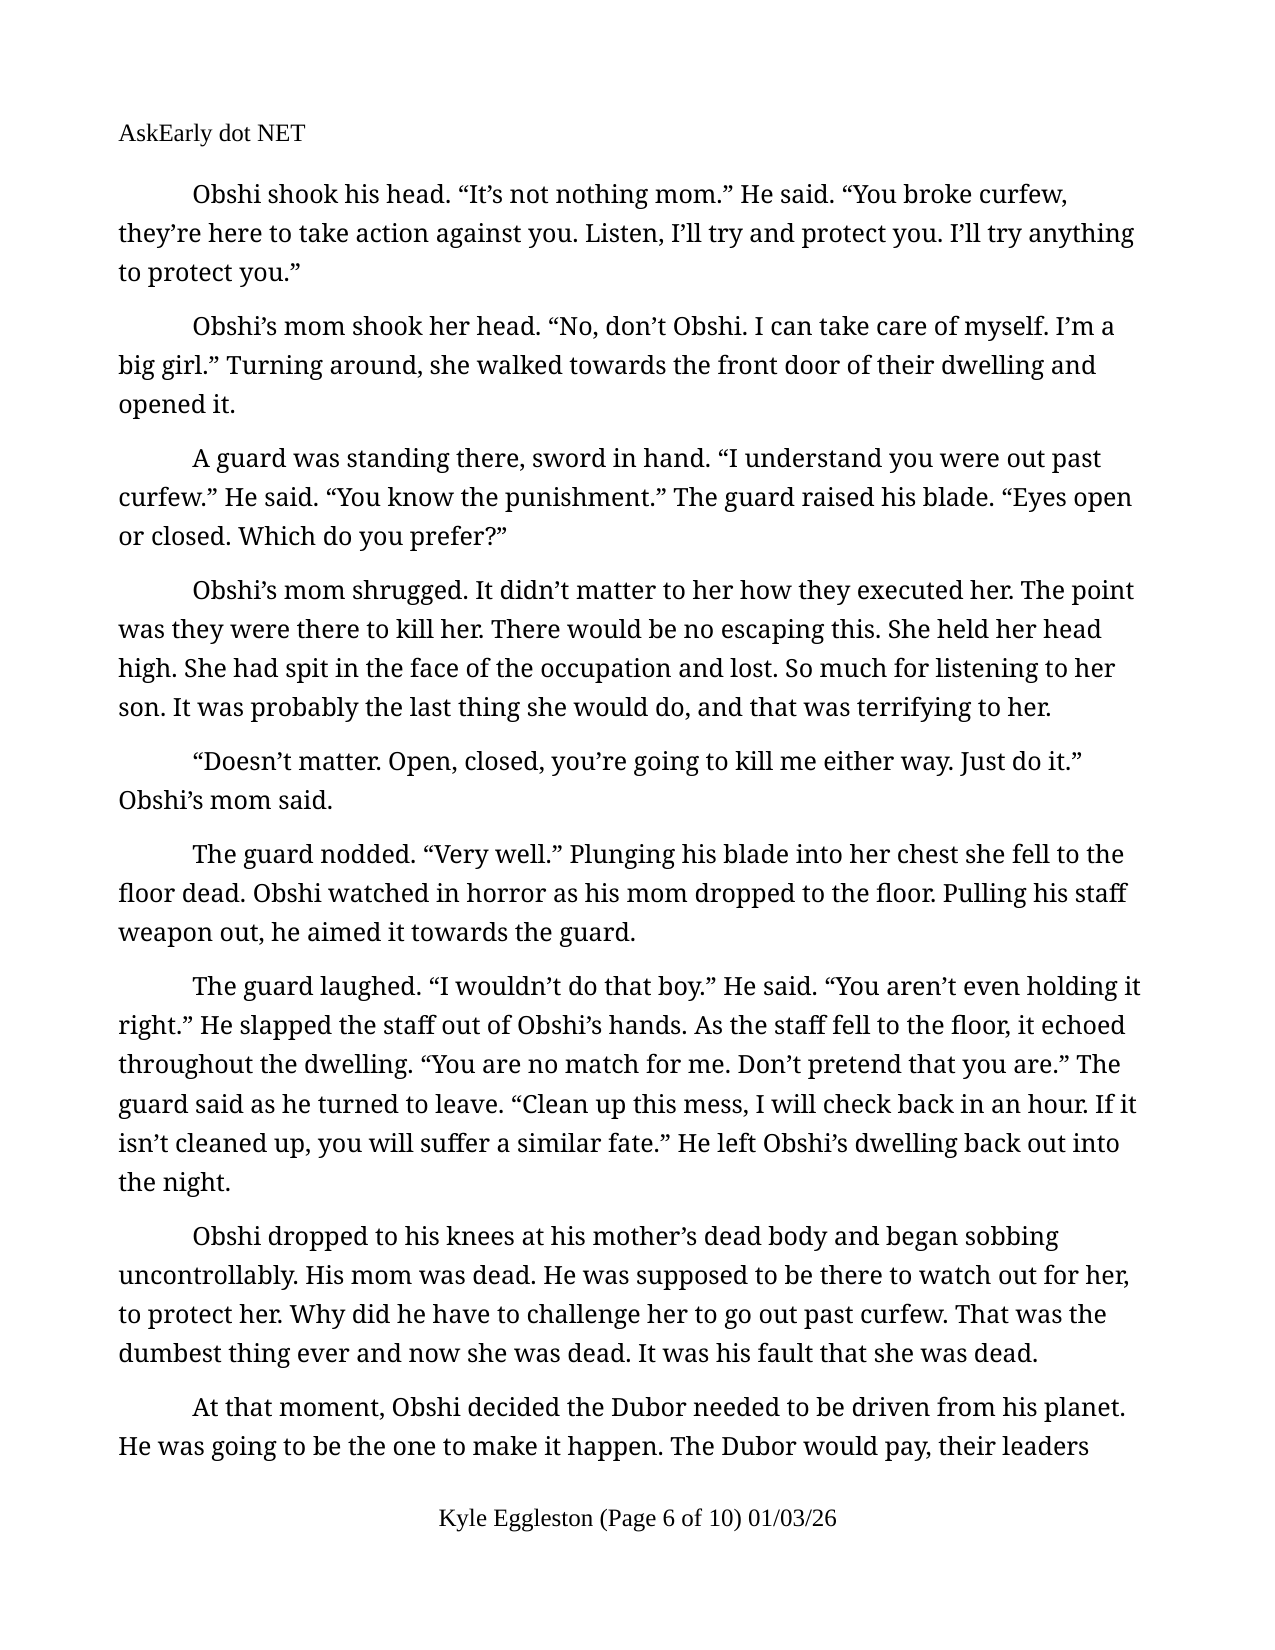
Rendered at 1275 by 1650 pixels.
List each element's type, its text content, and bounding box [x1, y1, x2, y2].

text The guard laughed. “I wouldn’t do that boy.” He said. “You aren’t even holding it right.” He slapped the staff out of Obshi’s hands. As the staff fell to the floor, it echoed throughout the dwelling. “You are no match for me. Don’t pretend that you are.” The guard said as he turned to leave. “Clean up this mess, I will check back in an hour. If it isn’t cleaned up, you will suffer a similar fate.” He left Obshi’s dwelling back out into the night. [118, 969, 1157, 1199]
text Obshi shook his head. “It’s not nothing mom.” He said. “You broke curfew, they’re here to take action against you. Listen, I’ll try and protect you. I’ll try anything to protect you.” [118, 176, 1157, 289]
text “Doesn’t matter. Open, closed, you’re going to kill me either way. Just do it.” Obshi’s mom said. [118, 744, 1157, 817]
text At that moment, Obshi decided the Dubor needed to be driven from his planet. He was going to be the one to make it happen. The Dubor would pay, their leaders [118, 1390, 1157, 1463]
text The guard nodded. “Very well.” Plunging his blade into her chest she fell to the floor dead. Obshi watched in horror as his mom dropped to the floor. Pulling his staff weapon out, he aimed it towards the guard. [118, 837, 1157, 949]
text Obshi’s mom shook her head. “No, don’t Obshi. I can take care of myself. I’m a big girl.” Turning around, she walked towards the front door of their dwelling and opened it. [118, 308, 1157, 421]
text Obshi dropped to his knees at his mother’s dead body and began sobbing uncontrollably. His mom was dead. He was supposed to be there to watch out for her, to protect her. Why did he have to challenge her to go out past curfew. That was the dumbest thing ever and now she was dead. It was his fault that she was dead. [118, 1218, 1157, 1370]
text Obshi’s mom shrugged. It didn’t matter to her how they executed her. The point was they were there to kill her. There would be no escaping this. She held her head high. She had spit in the face of the occupation and lost. So much for listening to her son. It was probably the last thing she would do, and that was terrifying to her. [118, 573, 1157, 724]
text A guard was standing there, sword in hand. “I understand you were out past curfew.” He said. “You know the punishment.” The guard raised his blade. “Eyes open or closed. Which do you prefer?” [118, 441, 1157, 553]
